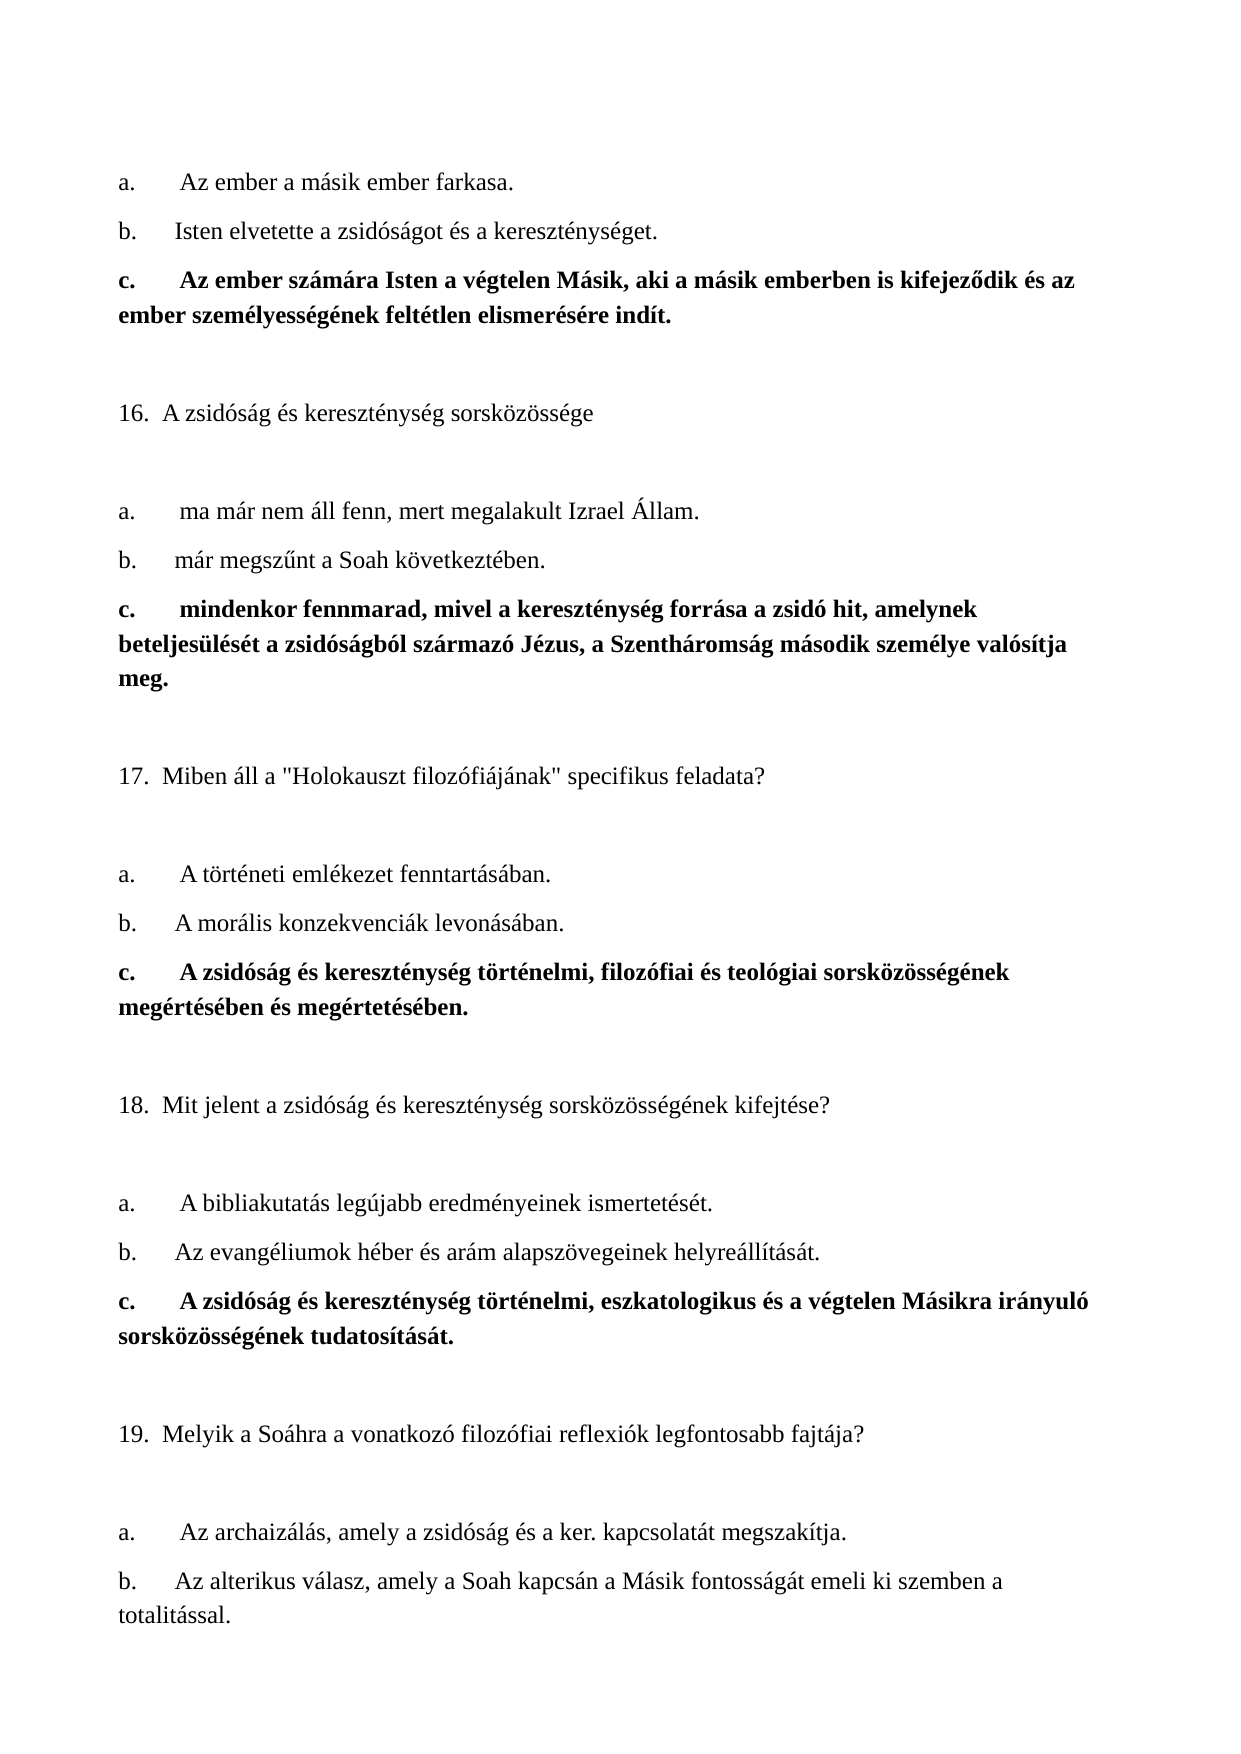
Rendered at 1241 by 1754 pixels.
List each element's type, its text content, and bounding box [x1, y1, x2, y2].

text a. A történeti emlékezet fenntartásában. [118, 859, 1122, 888]
text b. Isten elvetette a zsidóságot és a kereszténységet. [118, 216, 1122, 245]
text b. Az alterikus válasz, amely a Soah kapcsán a Másik fontosságát emeli ki szemben a totalitással. [118, 1566, 1122, 1629]
text b. már megszűnt a Soah következtében. [118, 545, 1122, 574]
text b. A morális konzekvenciák levonásában. [118, 908, 1122, 937]
text 16. A zsidóság és kereszténység sorsközössége [118, 398, 1122, 427]
text 19. Melyik a Soáhra a vonatkozó filozófiai reflexiók legfontosabb fajtája? [118, 1419, 1122, 1448]
text c. mindenkor fennmarad, mivel a kereszténység forrása a zsidó hit, amelynek beteljesülését a zsidóságból származó Jézus, a Szentháromság második személye valósítja meg. [118, 594, 1122, 692]
text a. ma már nem áll fenn, mert megalakult Izrael Állam. [118, 496, 1122, 525]
text c. Az ember számára Isten a végtelen Másik, aki a másik emberben is kifejeződik és az ember személyességének feltétlen elismerésére indít. [118, 265, 1122, 328]
text b. Az evangéliumok héber és arám alapszövegeinek helyreállítását. [118, 1237, 1122, 1266]
text 18. Mit jelent a zsidóság és kereszténység sorsközösségének kifejtése? [118, 1090, 1122, 1119]
text c. A zsidóság és kereszténység történelmi, eszkatologikus és a végtelen Másikra irányuló sorsközösségének tudatosítását. [118, 1286, 1122, 1349]
text c. A zsidóság és kereszténység történelmi, filozófiai és teológiai sorsközösségének megértésében és megértetésében. [118, 957, 1122, 1021]
text a. A bibliakutatás legújabb eredményeinek ismertetését. [118, 1188, 1122, 1217]
text a. Az ember a másik ember farkasa. [118, 167, 1122, 196]
text a. Az archaizálás, amely a zsidóság és a ker. kapcsolatát megszakítja. [118, 1517, 1122, 1546]
text 17. Miben áll a "Holokauszt filozófiájának" specifikus feladata? [118, 761, 1122, 790]
